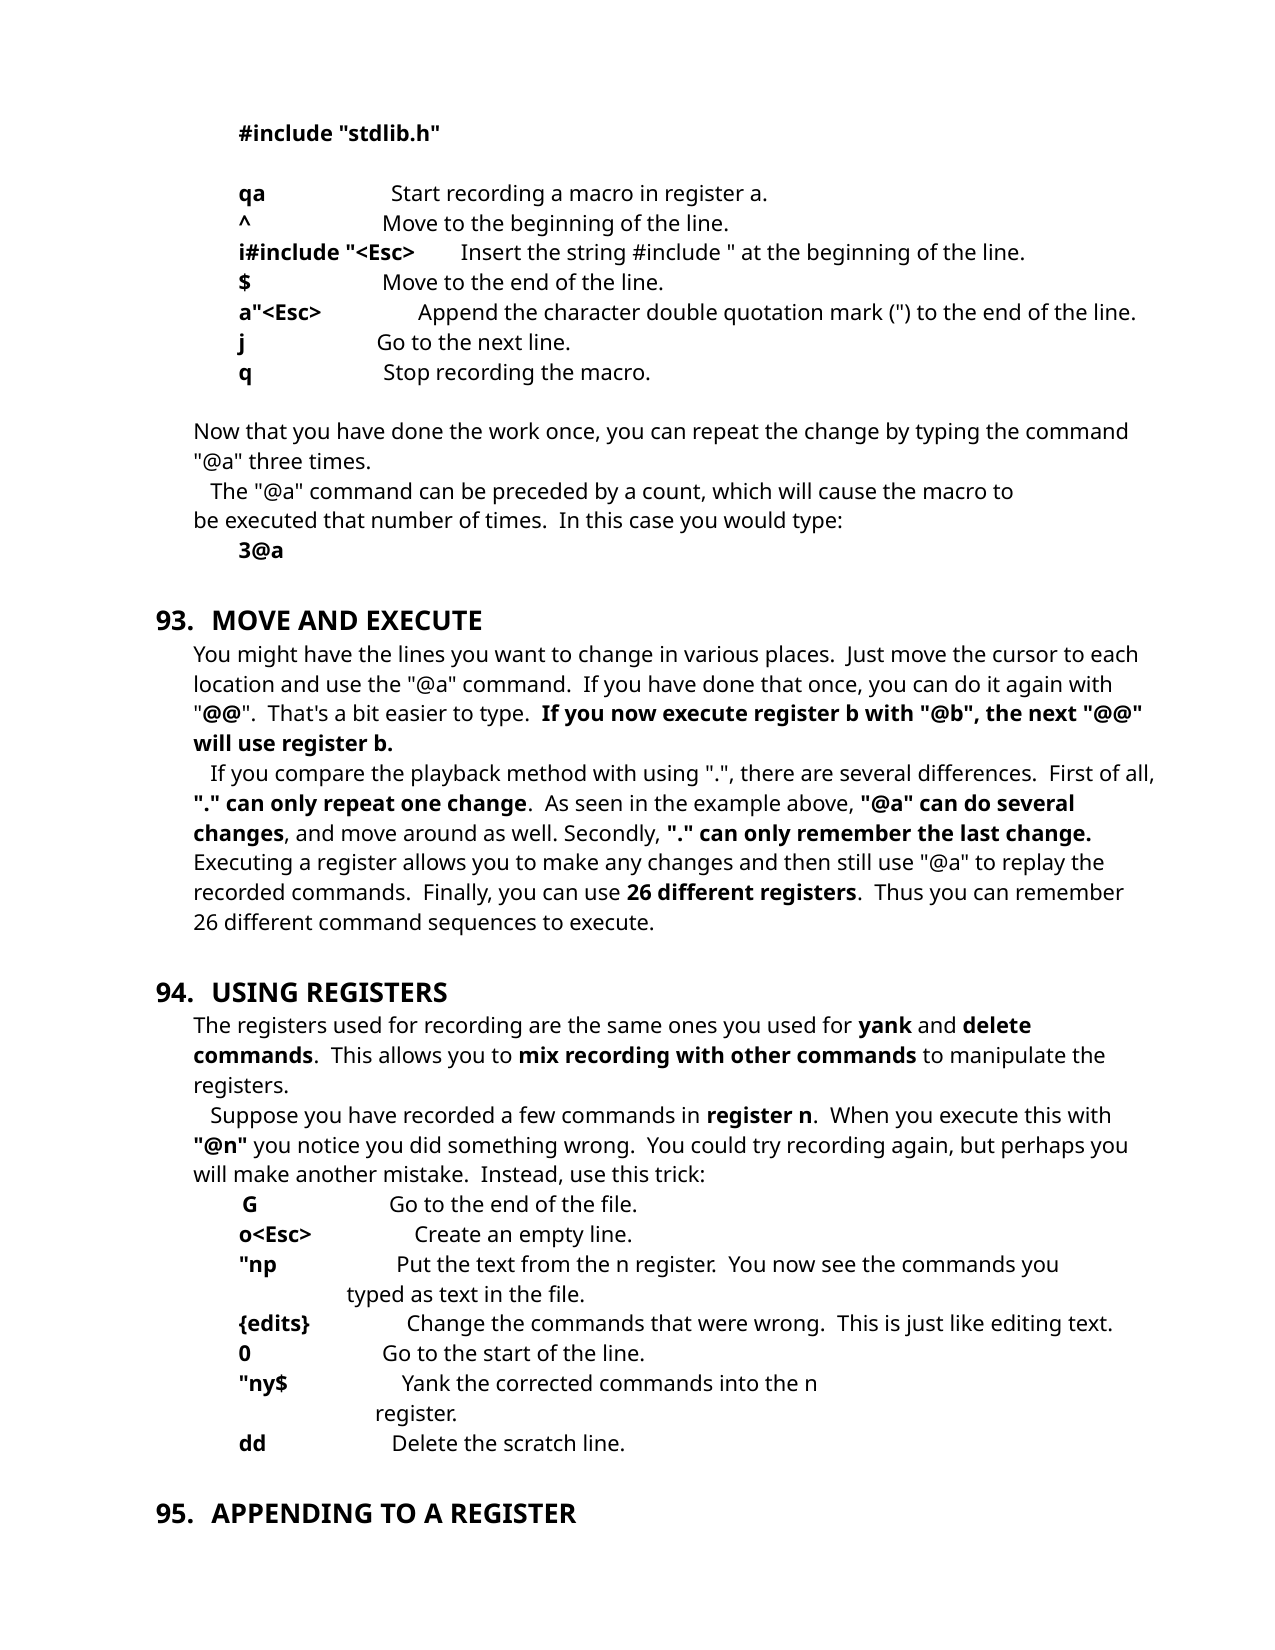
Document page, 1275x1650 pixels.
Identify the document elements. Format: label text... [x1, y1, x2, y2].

list Suppose you have recorded a few commands in register n. When you execute this with "@n" you notice you did something wrong. You could try recording again, but perhaps you will make another mistake. Instead, use this trick: [156, 1100, 1157, 1189]
list i#include "<Esc> Insert the string #include " at the beginning of the line. [156, 237, 1157, 267]
list 26 different command sequences to execute. [156, 907, 1157, 937]
list The registers used for recording are the same ones you used for yank and delete commands. This allows you to mix recording with other commands to manipulate the registers. [156, 1010, 1157, 1100]
list j Go to the next line. [156, 327, 1157, 356]
list q Stop recording the macro. [156, 356, 1157, 386]
list register. [156, 1398, 1157, 1427]
list You might have the lines you want to change in various places. Just move the cursor to each location and use the "@a" command. If you have done that once, you can do it again with "@@". That's a bit easier to type. If you now execute register b with "@b", the next "@@" will use register b. [156, 639, 1157, 758]
list MOVE AND EXECUTE [156, 602, 1157, 639]
list be executed that number of times. In this case you would type: [156, 505, 1157, 535]
list dd Delete the scratch line. [156, 1427, 1157, 1457]
list USING REGISTERS [156, 973, 1157, 1010]
list o<Esc> Create an empty line. [156, 1219, 1157, 1249]
list If you compare the playback method with using ".", there are several differences. First of all, "." can only repeat one change. As seen in the example above, "@a" can do several changes, and move around as well. Secondly, "." can only remember the last change. Executing a register allows you to make any changes and then still use "@a" to replay the recorded commands. Finally, you can use 26 different registers. Thus you can remember [156, 758, 1157, 907]
list #include "stdlib.h" [156, 118, 1157, 148]
list qa Start recording a macro in register a. [156, 178, 1157, 207]
list The "@a" command can be preceded by a count, which will cause the macro to [156, 476, 1157, 505]
list a"<Esc> Append the character double quotation mark (") to the end of the line. [156, 297, 1157, 327]
list 3@a [156, 535, 1157, 565]
list "ny$ Yank the corrected commands into the n [156, 1368, 1157, 1398]
list $ Move to the end of the line. [156, 267, 1157, 297]
list ^ Move to the beginning of the line. [156, 207, 1157, 237]
list "np Put the text from the n register. You now see the commands you typed as text in the file. [156, 1249, 1157, 1308]
list APPENDING TO A REGISTER [156, 1494, 1157, 1531]
list {edits} Change the commands that were wrong. This is just like editing text. [156, 1308, 1157, 1338]
list Now that you have done the work once, you can repeat the change by typing the command "@a" three times. [156, 416, 1157, 476]
list 0 Go to the start of the line. [156, 1338, 1157, 1368]
list G Go to the end of the file. [193, 1189, 1157, 1219]
